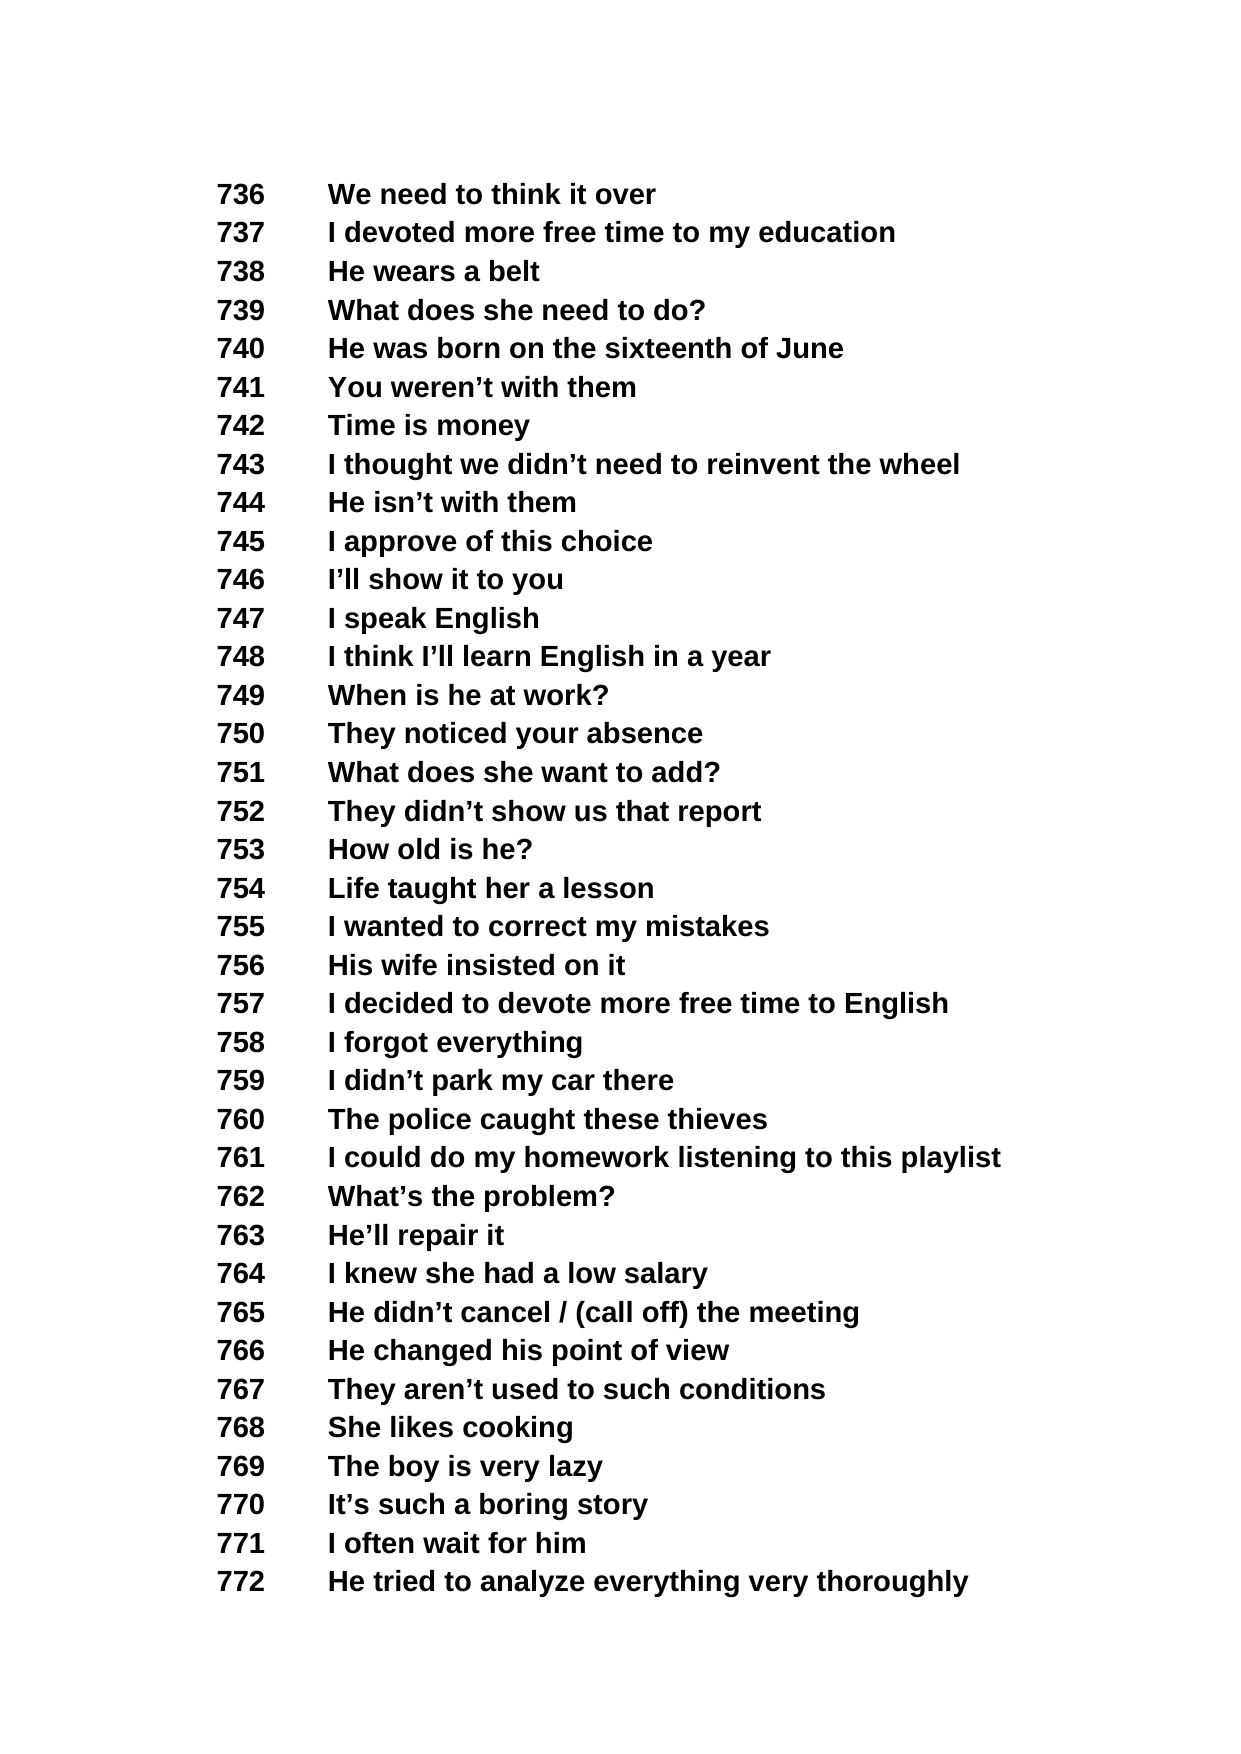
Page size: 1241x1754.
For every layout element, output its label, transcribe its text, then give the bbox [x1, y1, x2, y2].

list They aren’t used to such conditions [216, 1372, 1149, 1405]
list He didn’t cancel / (call off) the meeting [216, 1294, 1149, 1328]
list He changed his point of view [216, 1333, 1149, 1367]
list I think I’ll learn English in a year [216, 639, 1149, 673]
list I didn’t park my car there [216, 1063, 1149, 1097]
list I forgot everything [216, 1025, 1149, 1058]
list I’ll show it to you [216, 562, 1149, 596]
list How old is he? [216, 832, 1149, 866]
list We need to think it over [216, 177, 1149, 210]
list I thought we didn’t need to reinvent the wheel [216, 447, 1149, 480]
list He tried to analyze everything very thoroughly [216, 1564, 1149, 1598]
list I wanted to correct my mistakes [216, 909, 1149, 943]
list Life taught her a lesson [216, 871, 1149, 904]
list I speak English [216, 601, 1149, 634]
list Time is money [216, 408, 1149, 442]
list I often wait for him [216, 1526, 1149, 1559]
list The boy is very lazy [216, 1449, 1149, 1482]
list They didn’t show us that report [216, 793, 1149, 827]
list I approve of this choice [216, 524, 1149, 557]
list His wife insisted on it [216, 948, 1149, 981]
list When is he at work? [216, 678, 1149, 711]
list It’s such a boring story [216, 1487, 1149, 1521]
list The police caught these thieves [216, 1102, 1149, 1135]
list What does she need to do? [216, 292, 1149, 326]
list She likes cooking [216, 1410, 1149, 1444]
list He isn’t with them [216, 485, 1149, 519]
list What’s the problem? [216, 1179, 1149, 1212]
list I devoted more free time to my education [216, 215, 1149, 249]
list I could do my homework listening to this playlist [216, 1140, 1149, 1174]
list He was born on the sixteenth of June [216, 331, 1149, 364]
list You weren’t with them [216, 369, 1149, 403]
list I decided to devote more free time to English [216, 986, 1149, 1020]
list I knew she had a low salary [216, 1256, 1149, 1289]
list He wears a belt [216, 254, 1149, 287]
list He’ll repair it [216, 1217, 1149, 1251]
list They noticed your absence [216, 716, 1149, 750]
list What does she want to add? [216, 755, 1149, 788]
